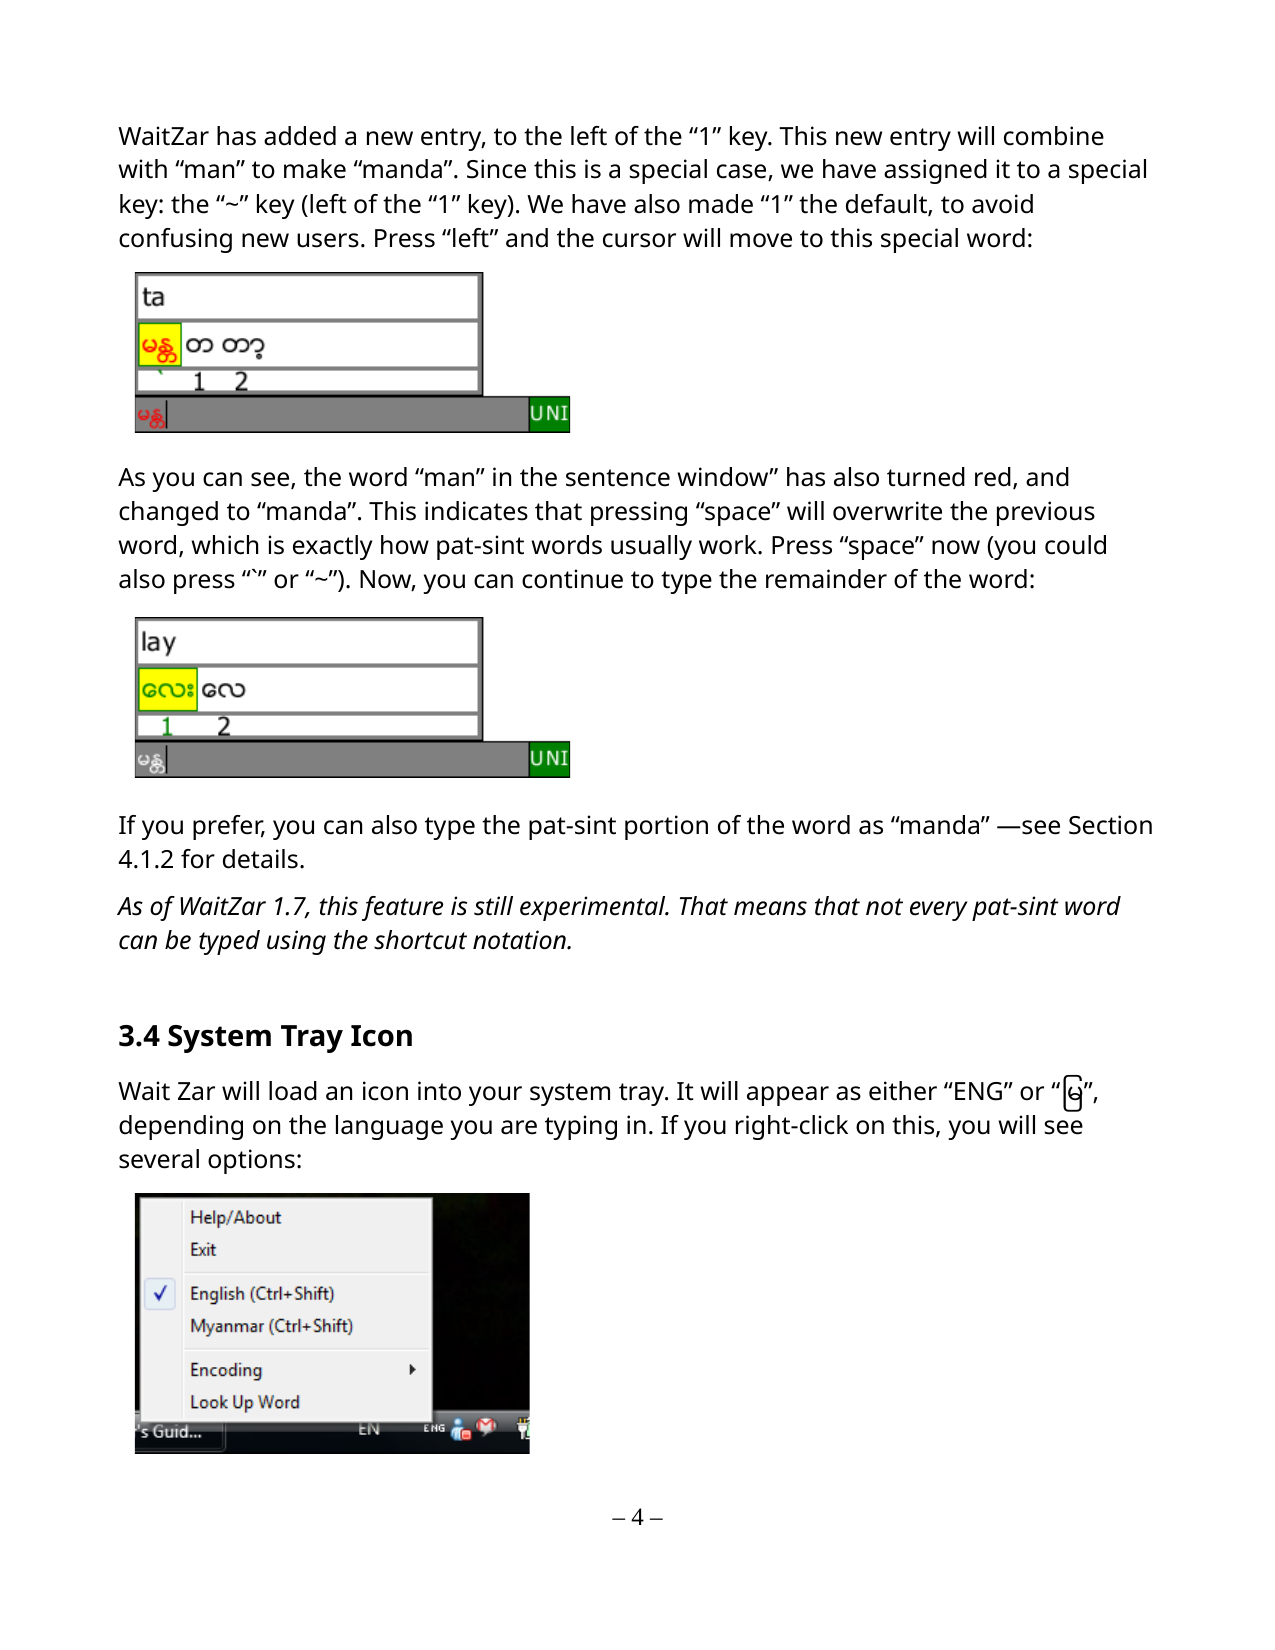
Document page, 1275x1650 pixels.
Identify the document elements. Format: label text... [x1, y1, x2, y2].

picture [134, 1193, 530, 1454]
text WaitZar has added a new entry, to the left of the “1” key. This new entry will combine with “man” to make “manda”. Since this is a special case, we have assigned it to a special key: the “~” key (left of the “1” key). We have also made “1” the default, to avoid confusing new users. Press “left” and the cursor will move to this special word: [118, 118, 1157, 254]
text Wait Zar will load an icon into your system tray. It will appear as either “ENG” or “မြ”, depending on the language you are typing in. If you right-click on this, you will see several options: [118, 1073, 1157, 1175]
text If you prefer, you can also type the pat-sint portion of the word as “manda” —see Section 4.1.2 for details. [118, 808, 1157, 876]
picture [134, 617, 571, 778]
text As you can see, the word “man” in the sentence window” has also turned red, and changed to “manda”. This indicates that pressing “space” will overwrite the previous word, which is exactly how pat-sint words usually work. Press “space” now (you could also press “`” or “~”). Now, you can continue to type the remainder of the word: [118, 459, 1157, 596]
subtitle 3.4 System Tray Icon [118, 1016, 1157, 1055]
picture [134, 272, 571, 433]
text As of WaitZar 1.7, this feature is still experimental. That means that not every pat-sint word can be typed using the shortcut notation. [118, 888, 1157, 956]
